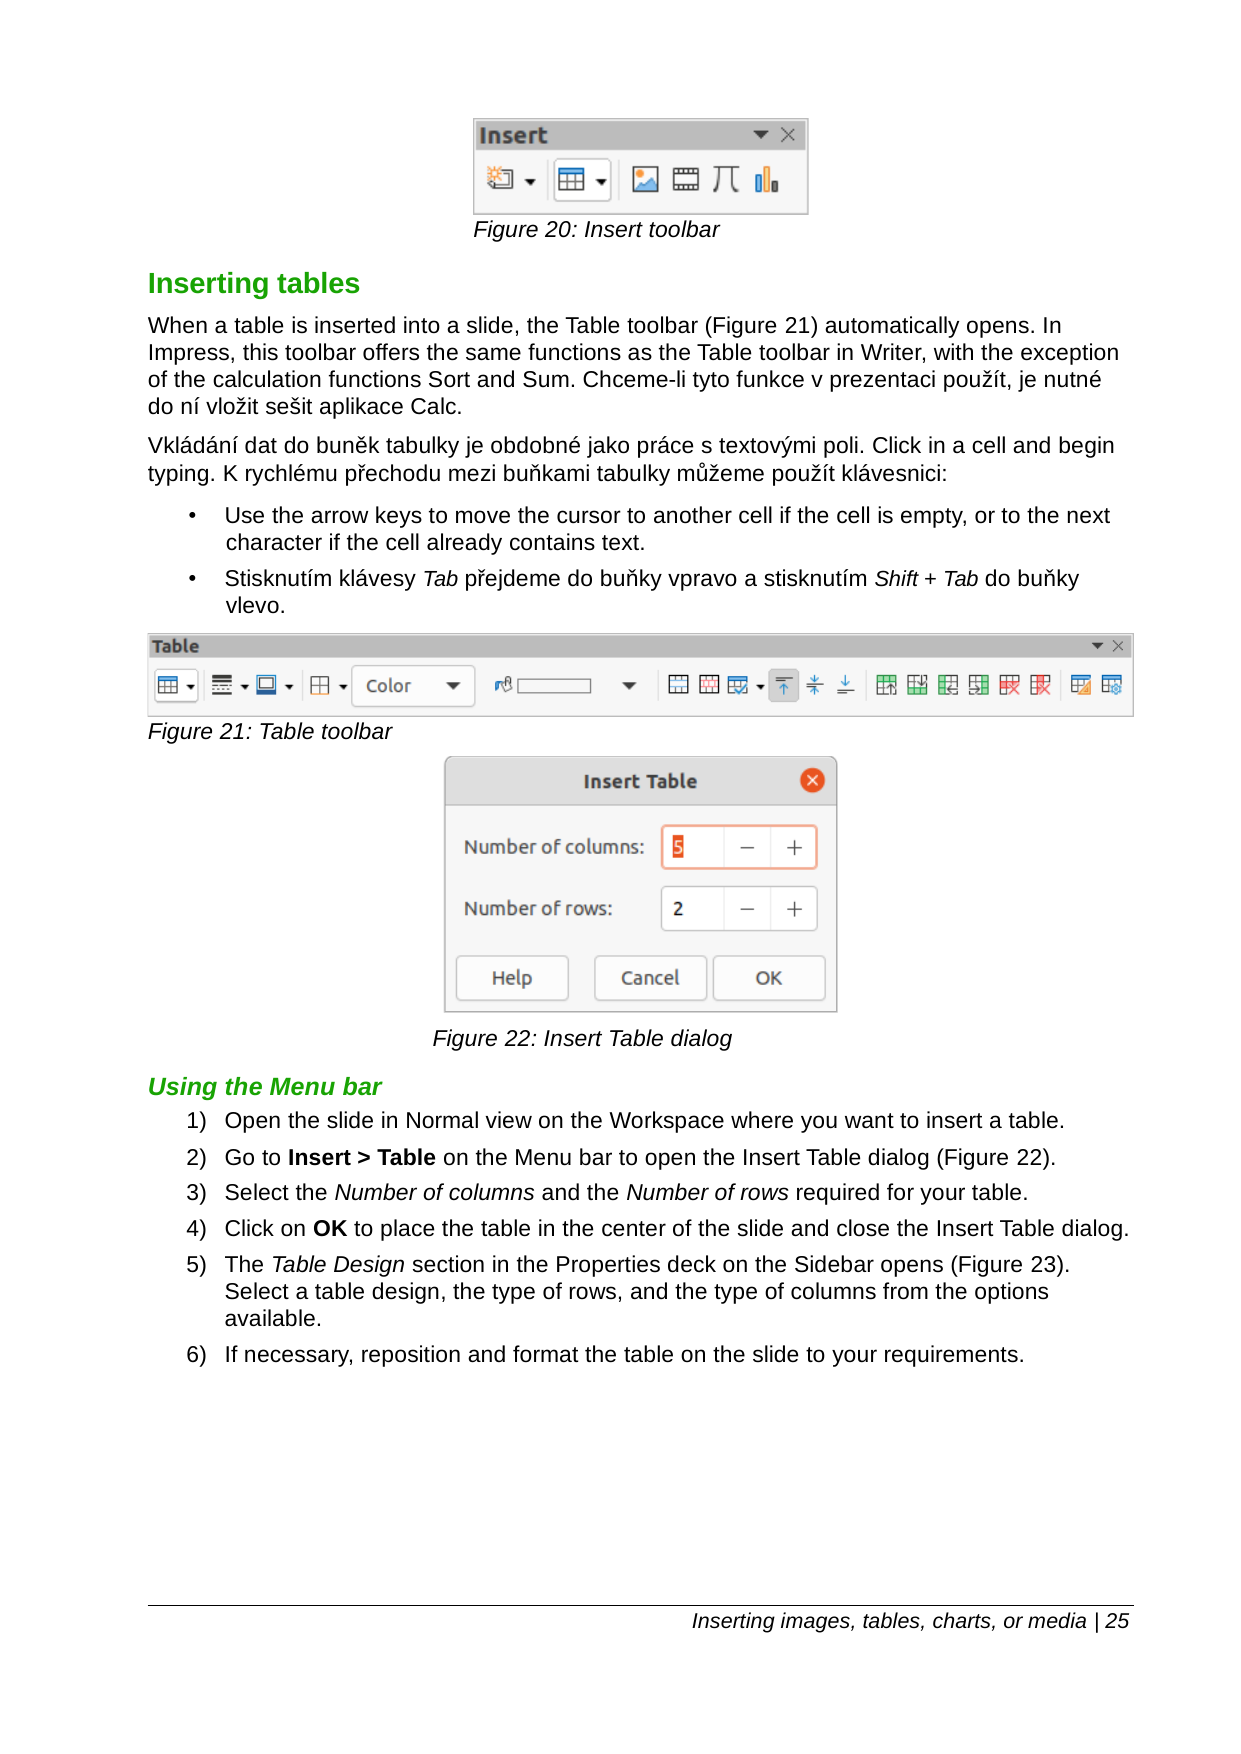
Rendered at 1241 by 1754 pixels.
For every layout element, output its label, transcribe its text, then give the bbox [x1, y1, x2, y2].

text Figure 21: Table toolbar [148, 717, 1134, 744]
text Figure 20: Insert toolbar [473, 215, 808, 242]
list Stisknutím klávesy Tab přejdeme do buňky vpravo a stisknutím Shift + Tab do buňky vlevo. [185, 561, 1134, 621]
list The Table Design section in the Properties deck on the Sidebar opens (Figure 23). Select a table design, the type of rows, and the type of columns from the options available. [207, 1251, 1134, 1332]
picture [147, 633, 1134, 717]
list Go to Insert > Table on the Menu bar to open the Insert Table dialog (Figure 22). [207, 1143, 1134, 1170]
text Figure 22: Insert Table dialog [432, 1025, 849, 1051]
list Select the Number of columns and the Number of rows required for your table. [207, 1179, 1134, 1206]
list Open the slide in Normal view on the Workspace where you want to insert a table. [207, 1107, 1134, 1134]
picture [473, 118, 809, 215]
list Use the arrow keys to move the cursor to another cell if the cell is empty, or to the next character if the cell already contains text. [185, 498, 1134, 556]
text When a table is inserted into a slide, the Table toolbar (Figure 21) automatically opens. In Impress, this toolbar offers the same functions as the Table toolbar in Writer, with the exception of the calculation functions Sort and Sum. Chceme-li tyto funkce v prezentaci použít, je nutné do ní vložit sešit aplikace Calc. [148, 311, 1134, 419]
list Click on OK to place the table in the center of the slide and close the Insert Table dialog. [207, 1215, 1134, 1242]
text Vkládání dat do buněk tabulky je obdobné jako práce s textovými poli. Click in a cell and begin typing. K rychlému přechodu mezi buňkami tabulky můžeme použít klávesnici: [148, 432, 1134, 486]
subtitle Using the Menu bar [148, 1072, 1134, 1101]
subtitle Inserting tables [148, 266, 1134, 299]
picture [432, 756, 850, 1025]
list If necessary, reposition and format the table on the slide to your requirements. [207, 1341, 1134, 1368]
